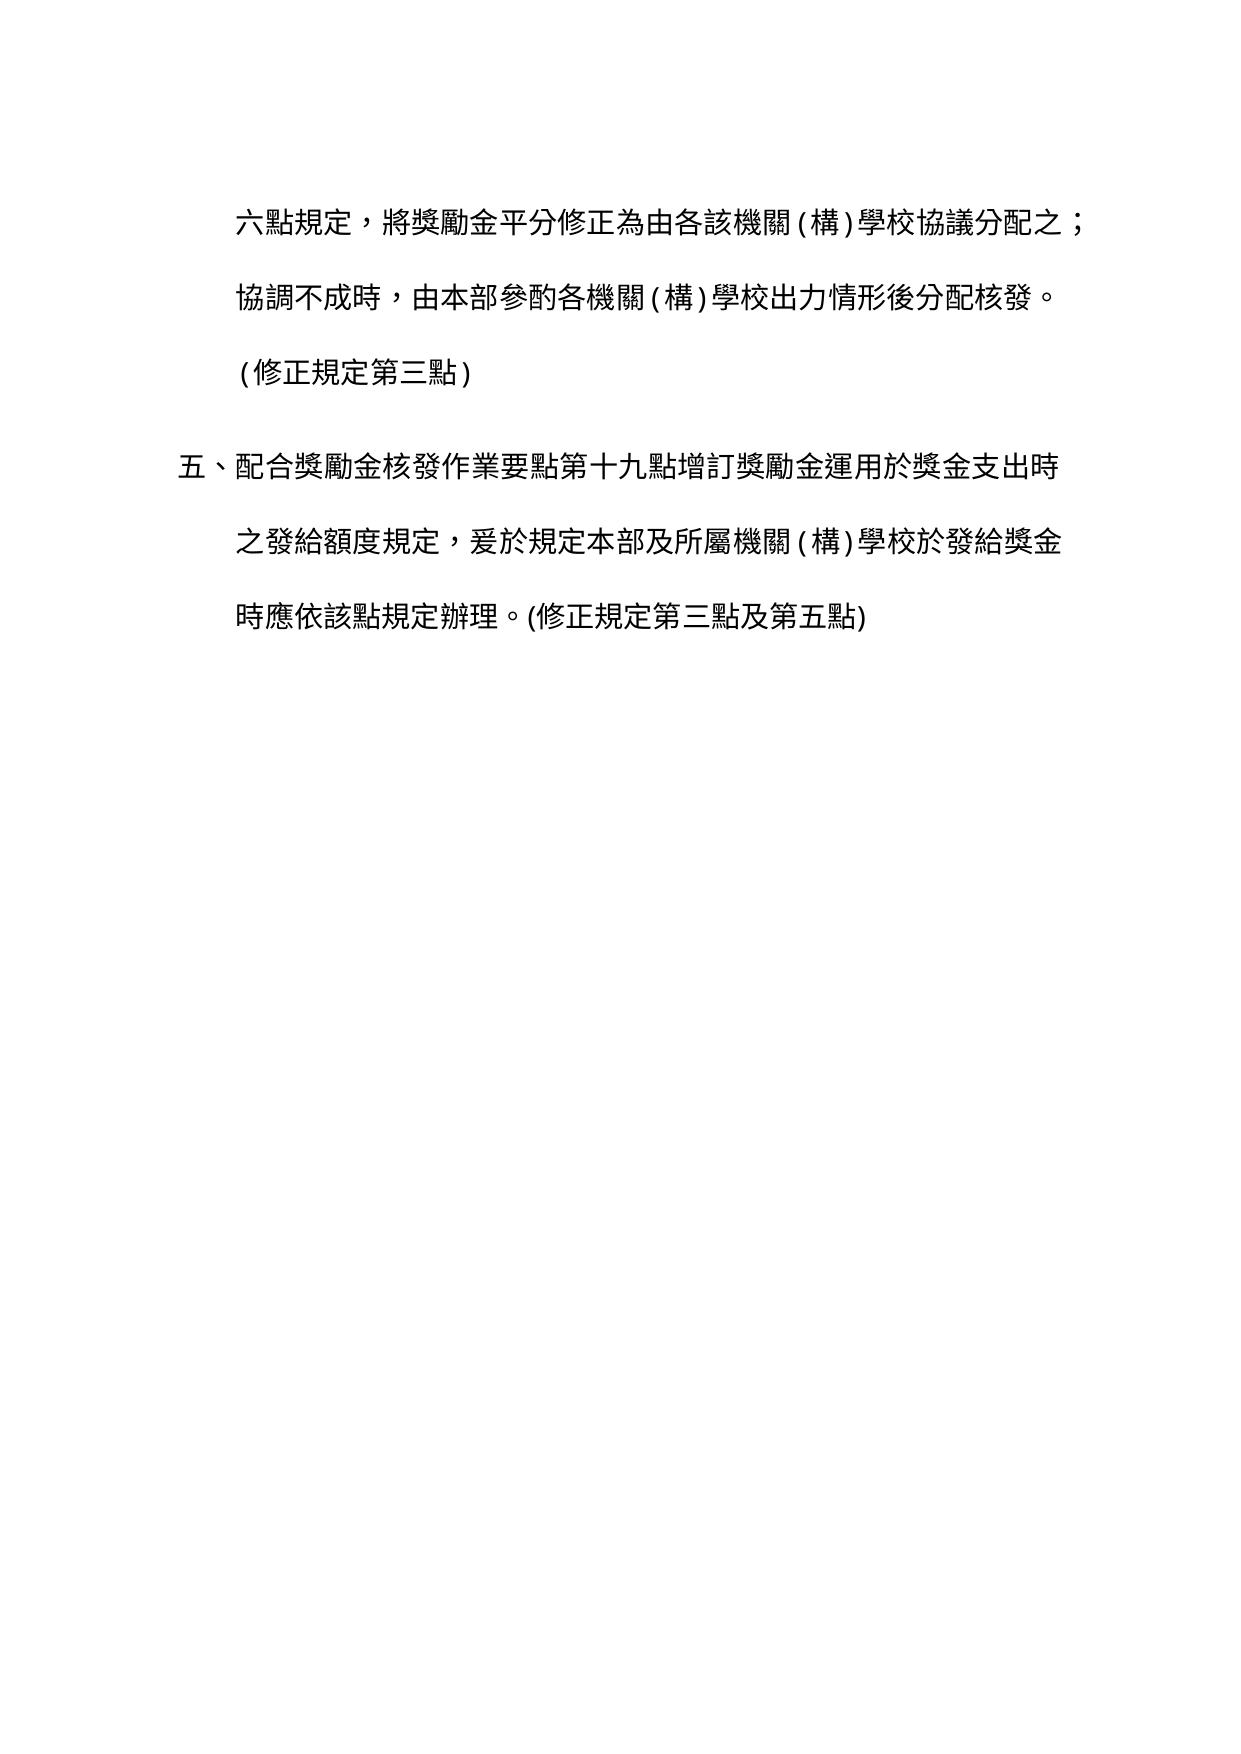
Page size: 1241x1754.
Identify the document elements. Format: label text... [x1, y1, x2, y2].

list 配合獎勵金核發作業要點第十九點增訂獎勵金運用於獎金支出時 之發給額度規定，爰於規定本部及所屬機關(構)學校於發給獎金時應依該點規定辦理。(修正規定第三點及第五點) [177, 427, 1063, 652]
list 考量同一民參案件由二個以上執行機關(構)學校辦理時，各該機關(構)學校付出情形可能不一，爰參考獎勵金核發作業要點第十六點規定，將獎勵金平分修正為由各該機關(構)學校協議分配之；協調不成時，由本部參酌各機關(構)學校出力情形後分配核發。(修正規定第三點) [177, 183, 1063, 408]
